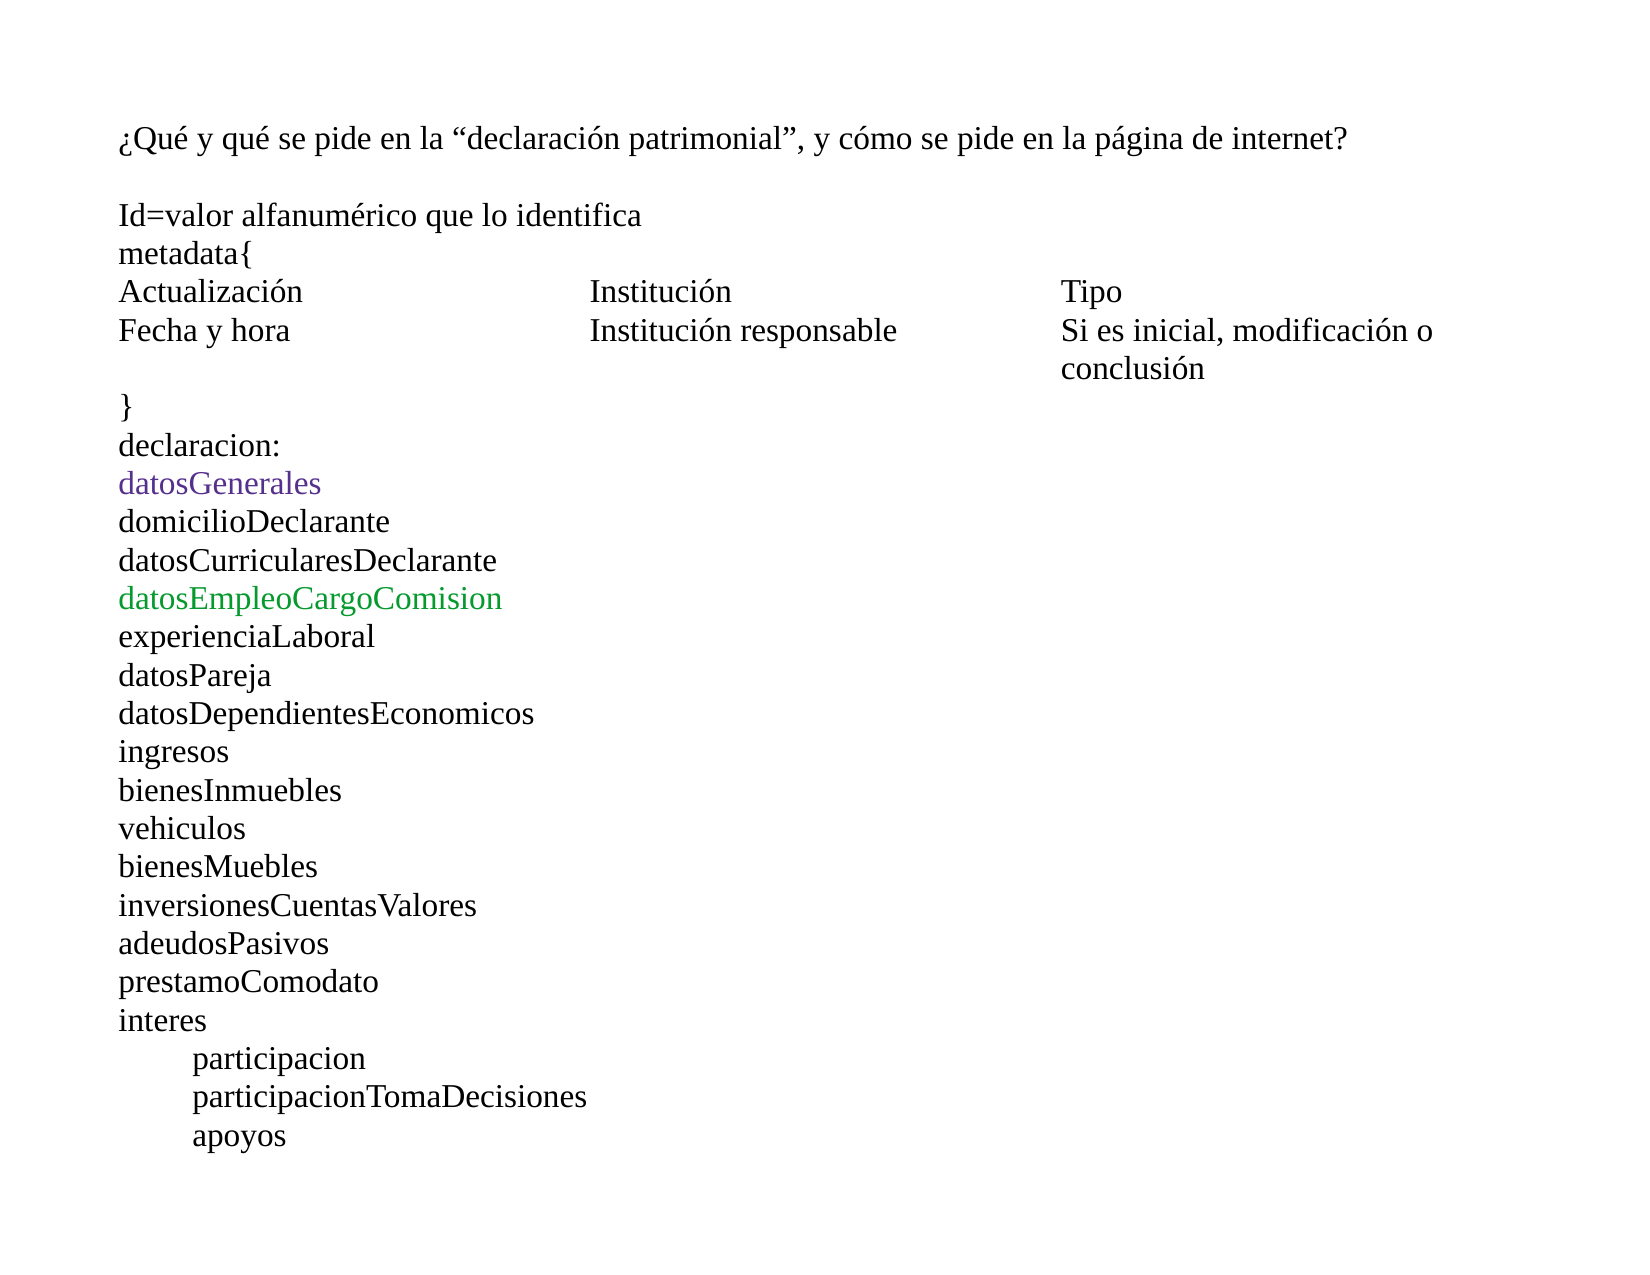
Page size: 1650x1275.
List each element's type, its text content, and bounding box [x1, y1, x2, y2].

text inversionesCuentasValores [118, 885, 1532, 923]
table_cell Si es inicial, modificación o conclusión [1061, 310, 1532, 386]
text bienesInmuebles [118, 770, 1532, 808]
text Id=valor alfanumérico que lo identifica [118, 195, 1532, 233]
text datosDependientesEconomicos [118, 693, 1532, 731]
text datosEmpleoCargoComision [118, 578, 1532, 616]
text participacion [118, 1038, 1532, 1076]
text } [118, 386, 1532, 425]
text adeudosPasivos [118, 923, 1532, 961]
text datosGenerales [118, 463, 1532, 501]
text ingresos [118, 731, 1532, 770]
table_cell Fecha y hora [118, 310, 589, 386]
text ¿Qué y qué se pide en la “declaración patrimonial”, y cómo se pide en la página de internet? [118, 118, 1532, 156]
text prestamoComodato [118, 961, 1532, 1000]
text datosCurricularesDeclarante [118, 540, 1532, 578]
text interes [118, 1000, 1532, 1038]
text vehiculos [118, 808, 1532, 846]
text apoyos [118, 1115, 1532, 1153]
table_header Institución [589, 271, 1061, 310]
table_cell Institución responsable [589, 310, 1061, 386]
text metadata{ [118, 233, 1532, 271]
text declaracion: [118, 425, 1532, 463]
table_header Tipo [1061, 271, 1532, 310]
text bienesMuebles [118, 846, 1532, 885]
text participacionTomaDecisiones [118, 1076, 1532, 1115]
text domicilioDeclarante [118, 501, 1532, 540]
table_header Actualización [118, 271, 589, 310]
text experienciaLaboral [118, 616, 1532, 655]
text datosPareja [118, 655, 1532, 693]
